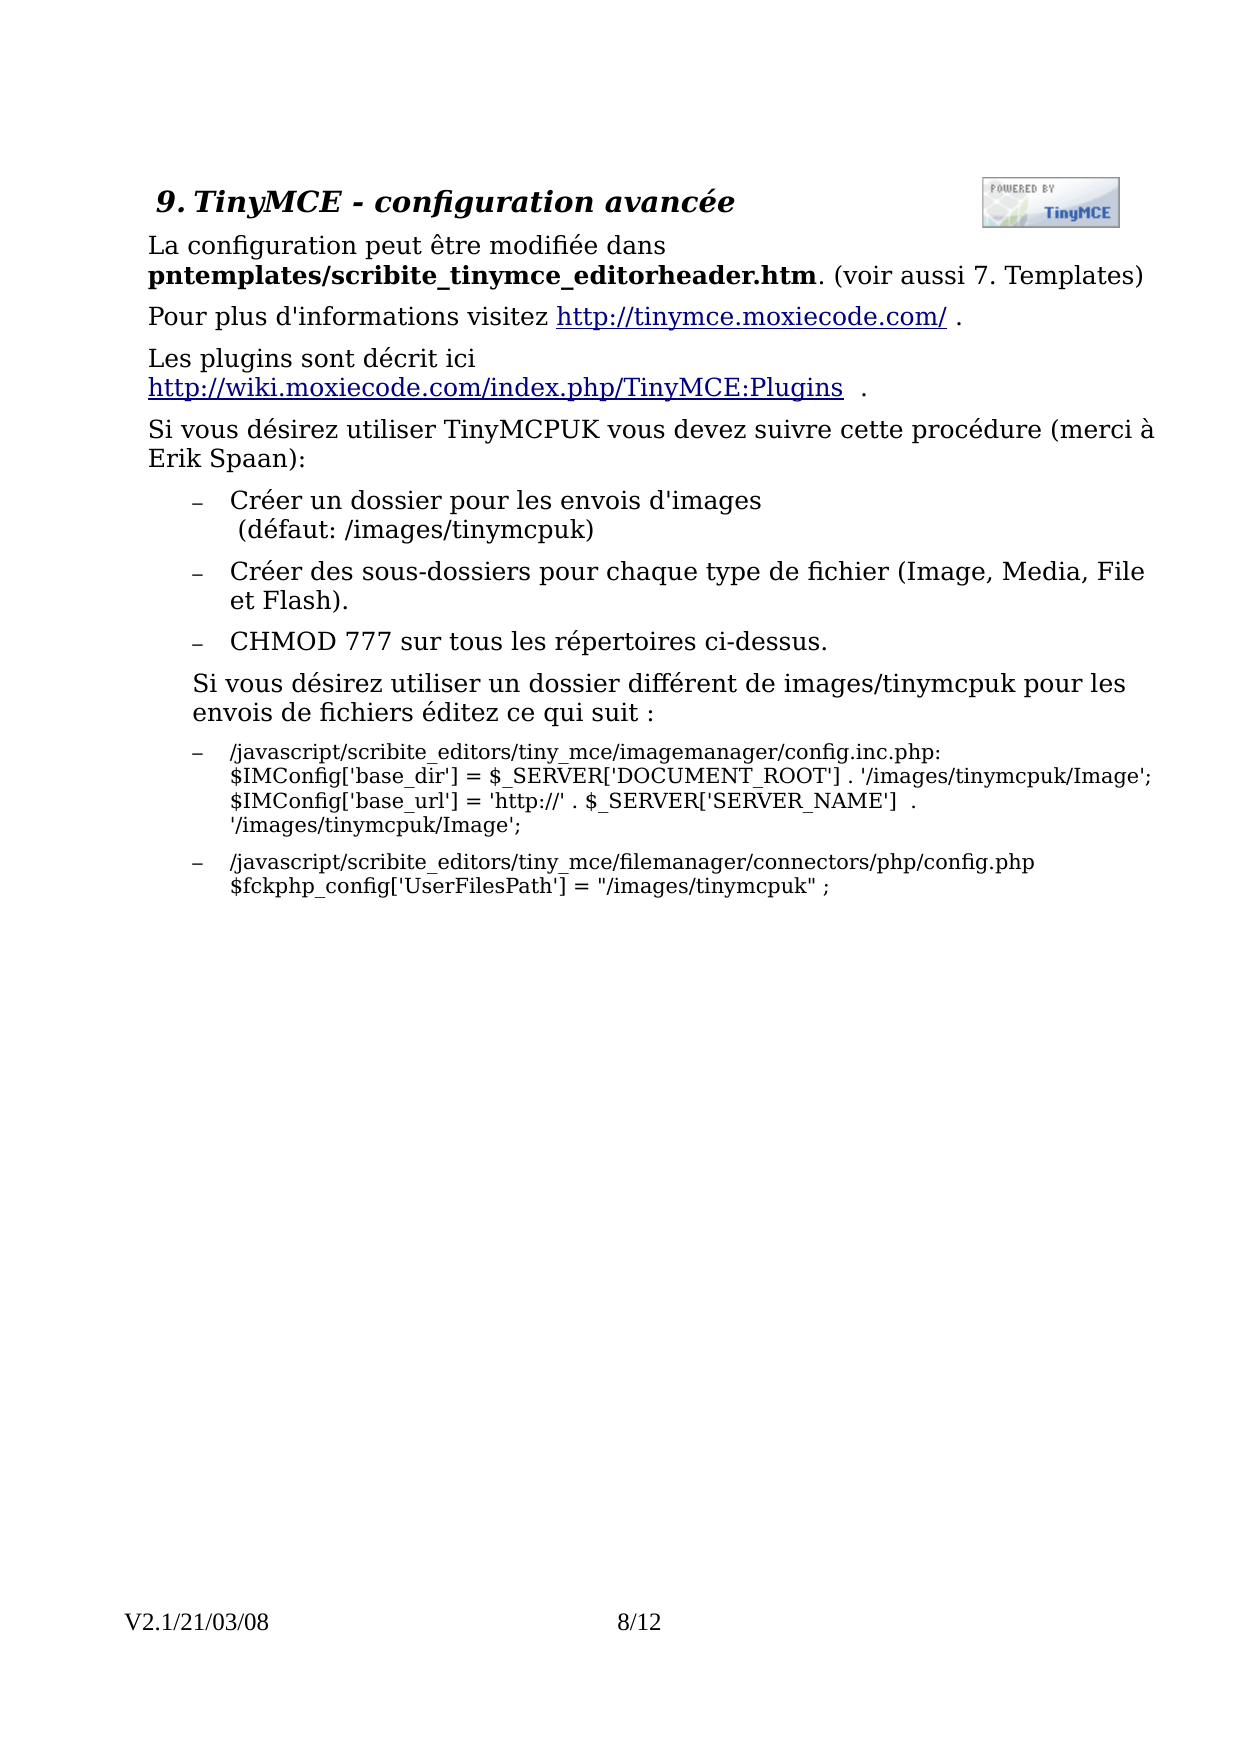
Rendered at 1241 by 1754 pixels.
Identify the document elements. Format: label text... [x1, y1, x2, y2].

list Créer un dossier pour les envois d'images (défaut: /images/tinymcpuk) [192, 486, 1160, 544]
text Les plugins sont décrit ici http://wiki.moxiecode.com/index.php/TinyMCE:Plugins . [148, 344, 1160, 403]
list CHMOD 777 sur tous les répertoires ci-dessus. [192, 628, 1160, 657]
list /javascript/scribite_editors/tiny_mce/filemanager/connectors/php/config.php $fckphp_config['UserFilesPath'] = "/images/tinymcpuk" ; [192, 850, 1160, 898]
text Si vous désirez utiliser TinyMCPUK vous devez suivre cette procédure (merci à Erik Spaan): [148, 415, 1160, 473]
subtitle [1120, 185, 1160, 219]
text Pour plus d'informations visitez http://tinymce.moxiecode.com/ . [148, 303, 1160, 332]
list /javascript/scribite_editors/tiny_mce/imagemanager/config.inc.php: $IMConfig['base_dir'] = $_SERVER['DOCUMENT_ROOT'] . '/images/tinymcpuk/Image'; $IMConfig['base_url'] = 'http://' . $_SERVER['SERVER_NAME'] . '/images/tinymcpuk/Image'; [192, 740, 1160, 837]
text Si vous désirez utiliser un dossier différent de images/tinymcpuk pour les envois de fichiers éditez ce qui suit : [192, 669, 1160, 728]
list Créer des sous-dossiers pour chaque type de fichier (Image, Media, File et Flash). [192, 557, 1160, 615]
text La configuration peut être modifiée dans pntemplates/scribite_tinymce_editorheader.htm. (voir aussi 7. Templates) [148, 232, 1160, 290]
picture [982, 177, 1120, 228]
subtitle TinyMCE - configuration avancée [156, 185, 982, 219]
